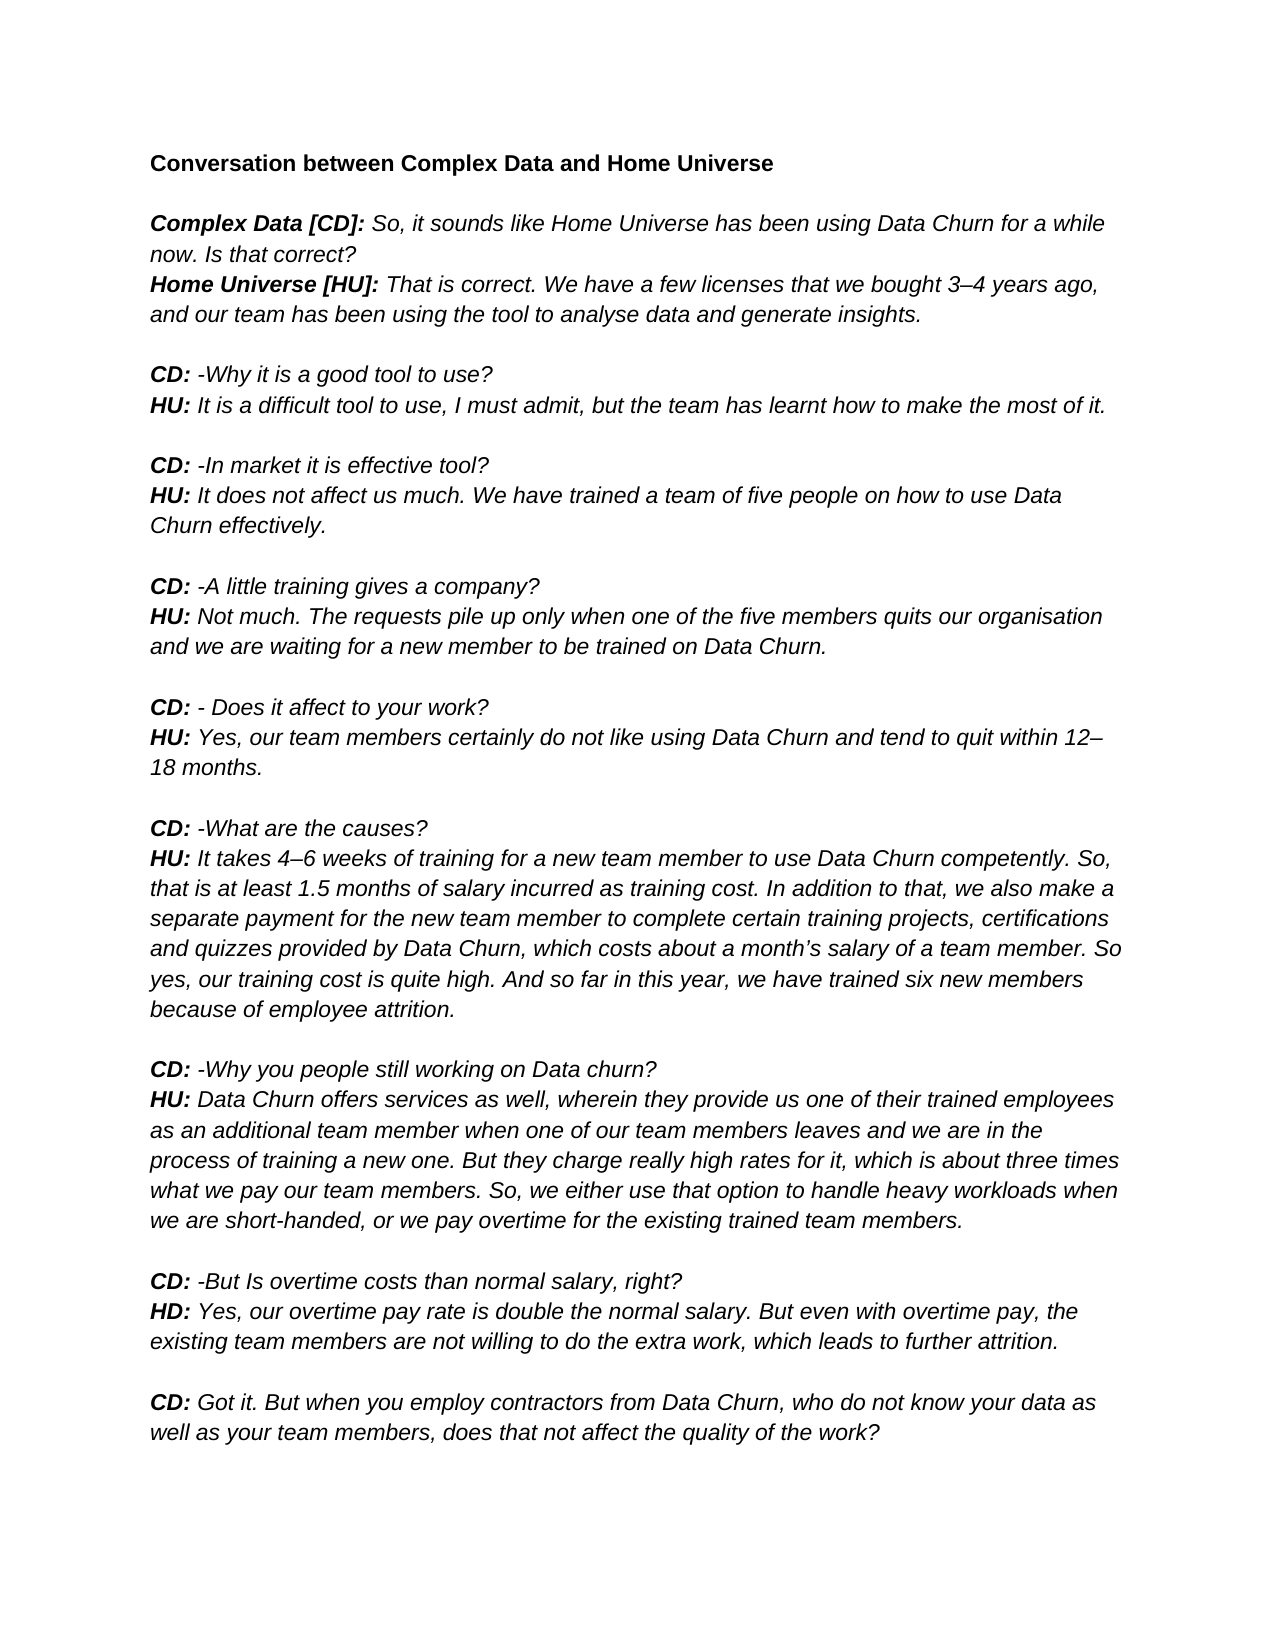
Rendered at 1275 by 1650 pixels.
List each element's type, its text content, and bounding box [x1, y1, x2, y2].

text HU: It does not affect us much. We have trained a team of five people on how to use Data Churn effectively. [150, 482, 1125, 539]
text HU: Data Churn offers services as well, wherein they provide us one of their trained employees as an additional team member when one of our team members leaves and we are in the process of training a new one. But they charge really high rates for it, which is about three times what we pay our team members. So, we either use that option to handle heavy workloads when we are short-handed, or we pay overtime for the existing trained team members. [150, 1086, 1125, 1234]
text HU: Yes, our team members certainly do not like using Data Churn and tend to quit within 12–18 months. [150, 724, 1125, 781]
text CD: -In market it is effective tool? [150, 452, 1125, 478]
text CD: Got it. But when you employ contractors from Data Churn, who do not know your data as well as your team members, does that not affect the quality of the work? [150, 1388, 1125, 1445]
text CD: -Why it is a good tool to use? [150, 361, 1125, 388]
text CD: -Why you people still working on Data churn? [150, 1056, 1125, 1083]
text Complex Data [CD]: So, it sounds like Home Universe has been using Data Churn for a while now. Is that correct? [150, 210, 1125, 267]
text CD: -But Is overtime costs than normal salary, right? [150, 1268, 1125, 1294]
text Home Universe [HU]: That is correct. We have a few licenses that we bought 3–4 years ago, and our team has been using the tool to analyse data and generate insights. [150, 271, 1125, 327]
text HU: It is a difficult tool to use, I must admit, but the team has learnt how to make the most of it. [150, 392, 1125, 418]
text HU: It takes 4–6 weeks of training for a new team member to use Data Churn competently. So, that is at least 1.5 months of salary incurred as training cost. In addition to that, we also make a separate payment for the new team member to complete certain training projects, certifications and quizzes provided by Data Churn, which costs about a month’s salary of a team member. So yes, our training cost is quite high. And so far in this year, we have trained six new members because of employee attrition. [150, 845, 1125, 1022]
text HD: Yes, our overtime pay rate is double the normal salary. But even with overtime pay, the existing team members are not willing to do the extra work, which leads to further attrition. [150, 1298, 1125, 1354]
text CD: -What are the causes? [150, 814, 1125, 841]
text HU: Not much. The requests pile up only when one of the five members quits our organisation and we are waiting for a new member to be trained on Data Churn. [150, 603, 1125, 660]
text CD: - Does it affect to your work? [150, 694, 1125, 720]
text Conversation between Complex Data and Home Universe [150, 150, 1125, 176]
text CD: -A little training gives a company? [150, 573, 1125, 599]
